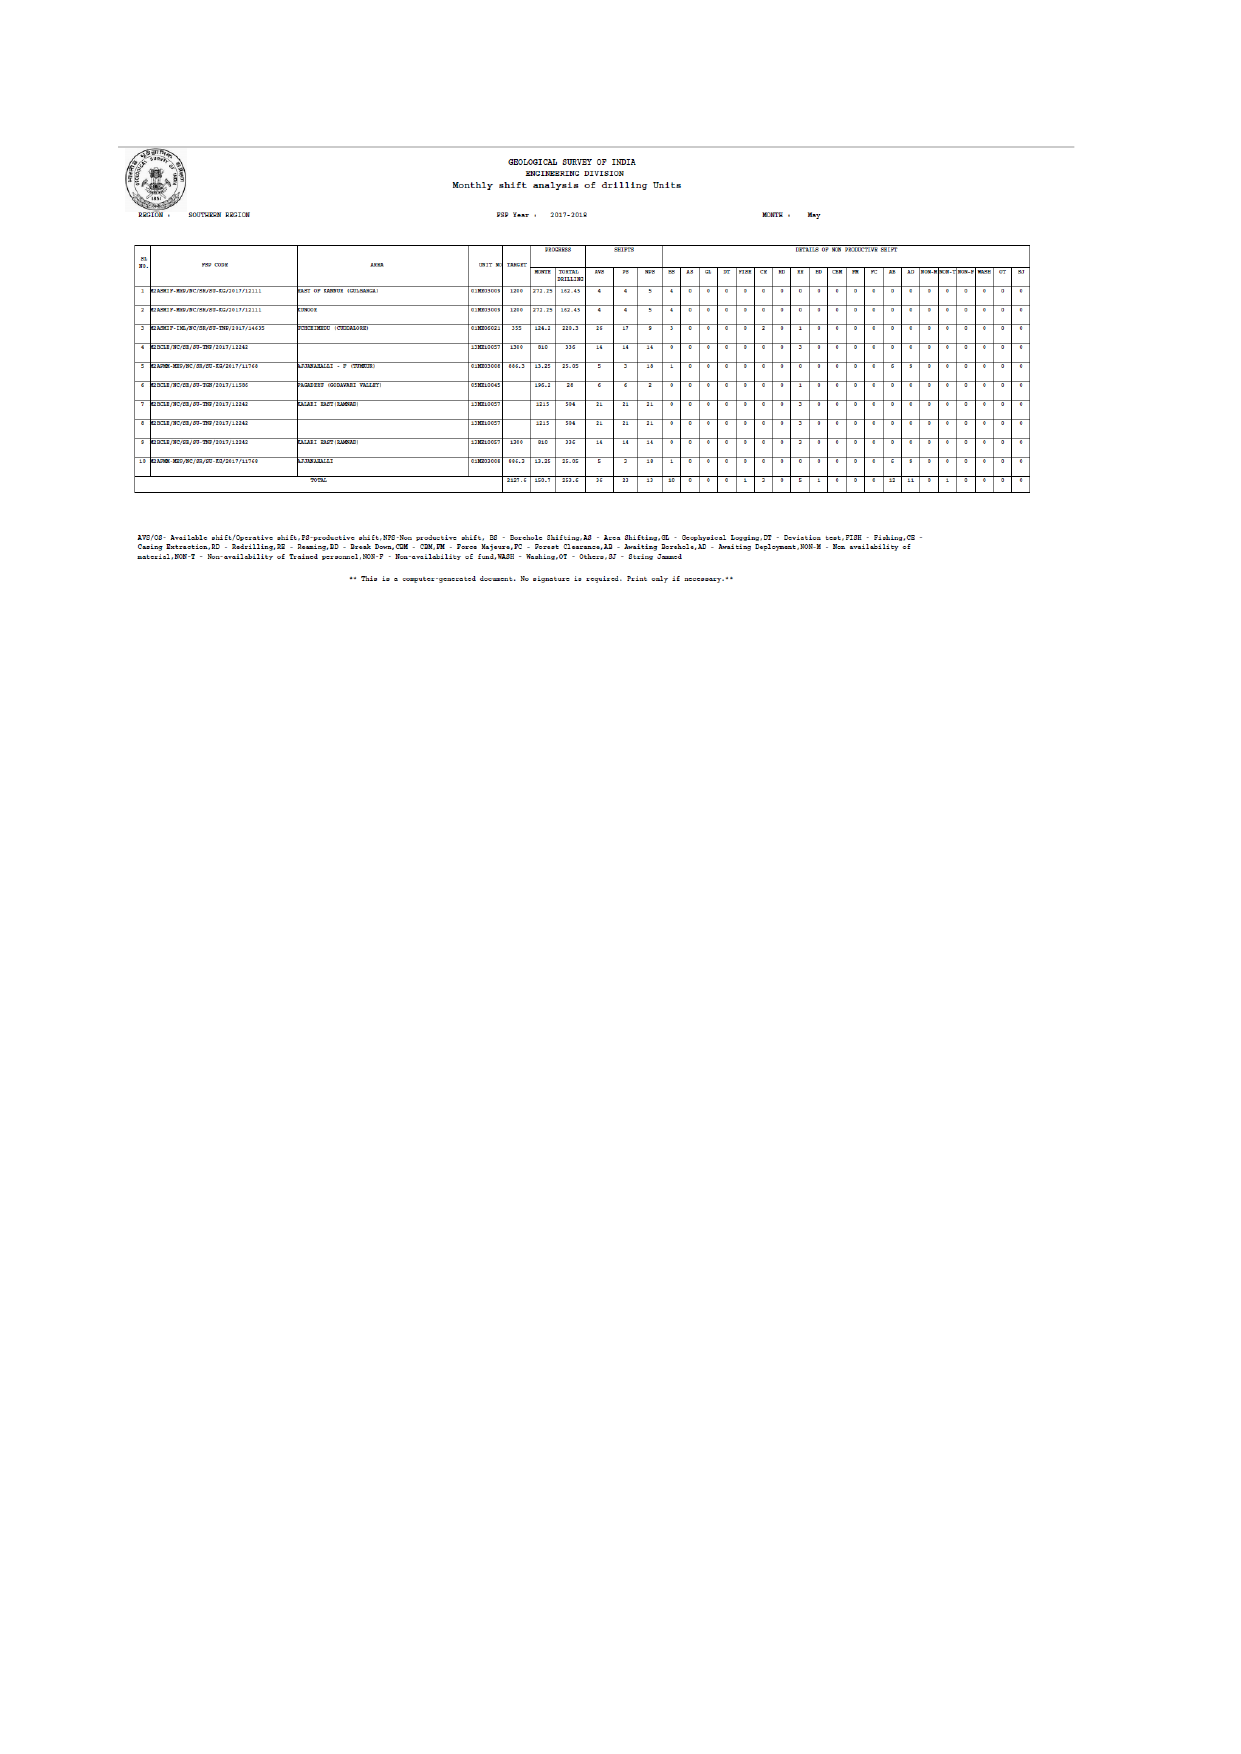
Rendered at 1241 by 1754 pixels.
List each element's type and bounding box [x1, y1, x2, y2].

picture [118, 146, 1075, 614]
